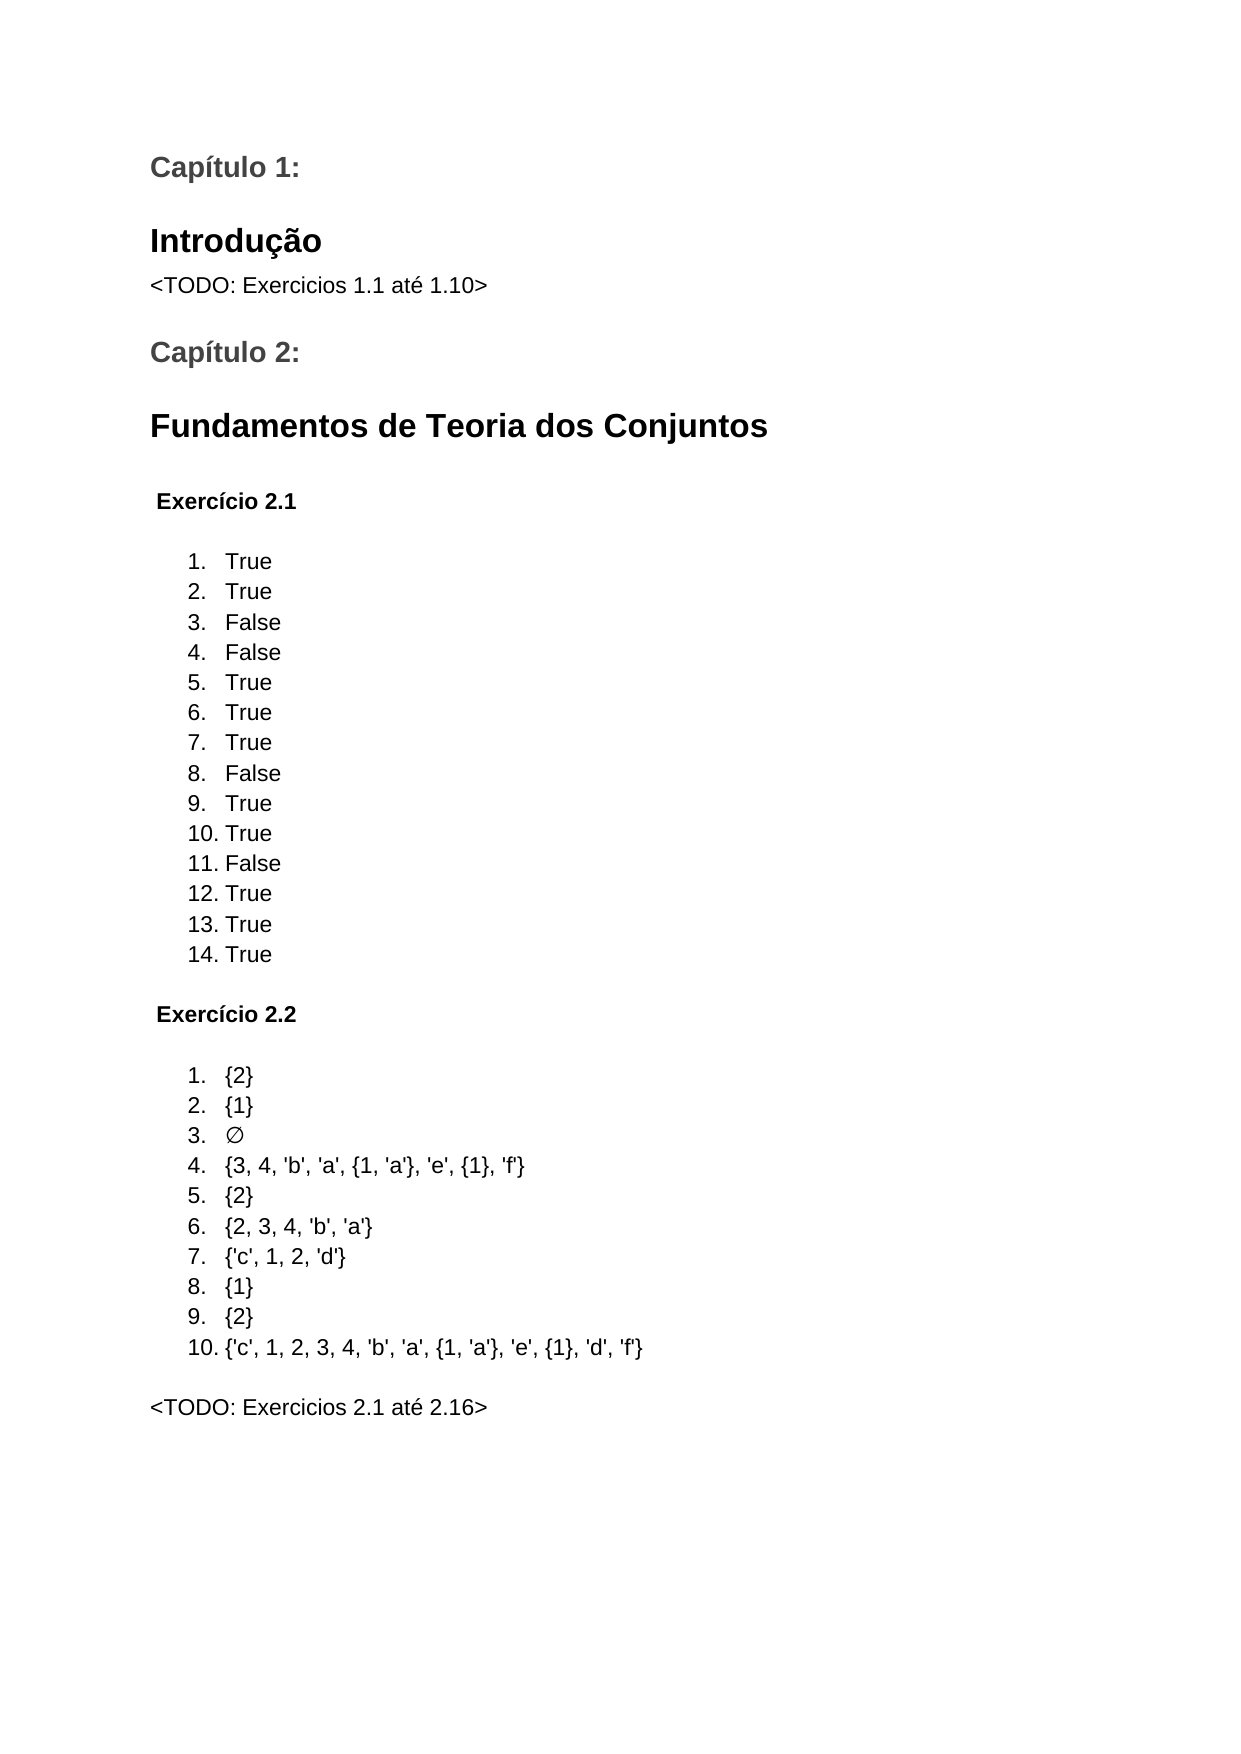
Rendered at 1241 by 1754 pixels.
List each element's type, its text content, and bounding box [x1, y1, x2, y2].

list {'c', 1, 2, 'd'} [187, 1243, 1090, 1269]
list {2} [187, 1182, 1090, 1209]
list {2} [187, 1303, 1090, 1330]
list False [187, 608, 1090, 635]
list {1} [187, 1092, 1090, 1118]
list False [187, 759, 1090, 786]
list True [187, 820, 1090, 846]
list {2, 3, 4, 'b', 'a'} [187, 1213, 1090, 1239]
list {'c', 1, 2, 3, 4, 'b', 'a', {1, 'a'}, 'e', {1}, 'd', 'f'} [187, 1333, 1090, 1360]
text Exercício 2.1 [150, 488, 1090, 514]
list False [187, 639, 1090, 665]
list ∅ [187, 1122, 1090, 1148]
list True [187, 699, 1090, 726]
subtitle Capítulo 1: [150, 150, 1090, 183]
text <TODO: Exercicios 2.1 até 2.16> [150, 1394, 1090, 1420]
list {1} [187, 1273, 1090, 1299]
list True [187, 729, 1090, 756]
list False [187, 850, 1090, 877]
list {2} [187, 1062, 1090, 1088]
list True [187, 941, 1090, 967]
list True [187, 669, 1090, 695]
list True [187, 790, 1090, 816]
text Exercício 2.2 [150, 1001, 1090, 1028]
list {3, 4, 'b', 'a', {1, 'a'}, 'e', {1}, 'f'} [187, 1152, 1090, 1179]
subtitle Introdução [150, 221, 1090, 259]
subtitle Capítulo 2: [150, 336, 1090, 369]
list True [187, 880, 1090, 907]
text <TODO: Exercicios 1.1 até 1.10> [150, 272, 1090, 298]
list True [187, 911, 1090, 937]
list True [187, 548, 1090, 574]
list True [187, 578, 1090, 605]
subtitle Fundamentos de Teoria dos Conjuntos [150, 407, 1090, 445]
